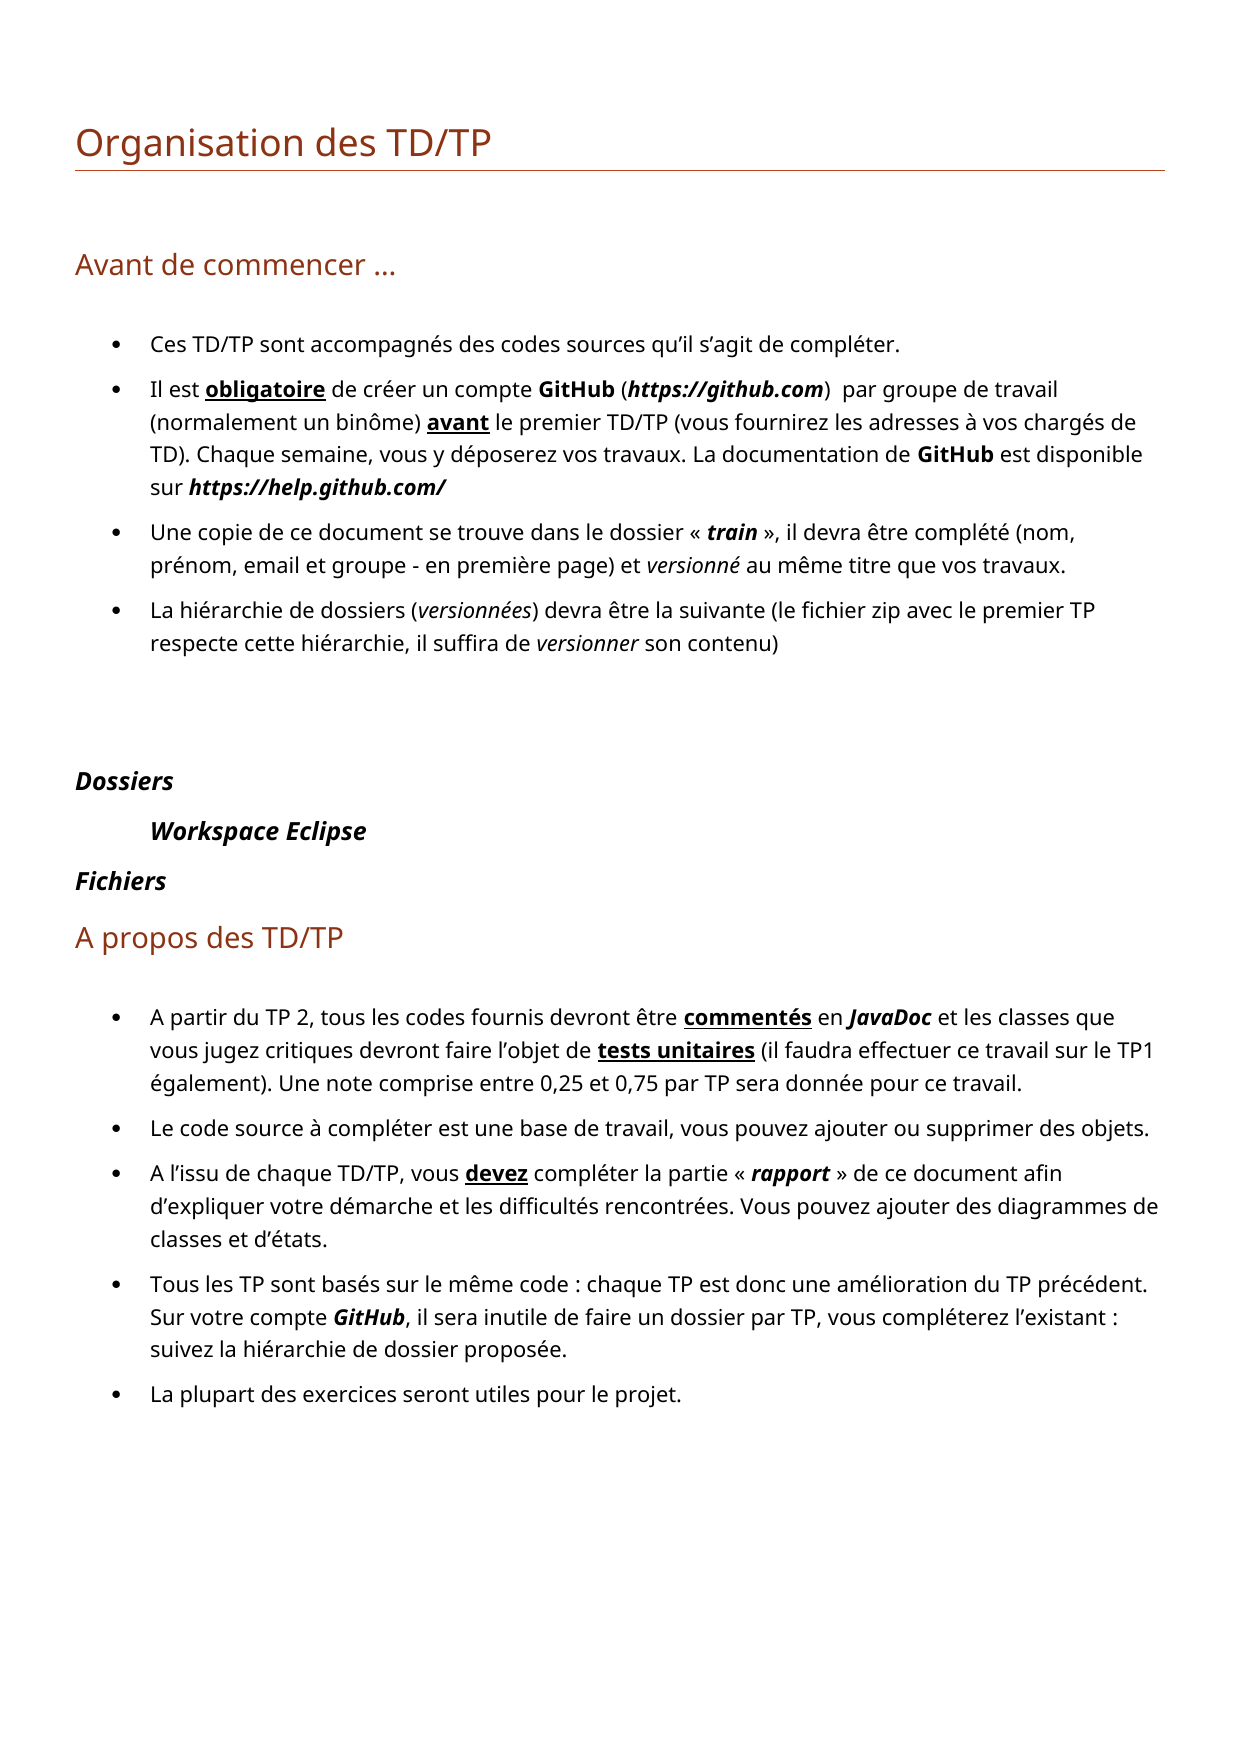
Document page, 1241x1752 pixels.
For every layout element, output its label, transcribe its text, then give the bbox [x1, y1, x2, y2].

list A partir du TP 2, tous les codes fournis devront être commentés en JavaDoc et les classes que vous jugez critiques devront faire l’objet de tests unitaires (il faudra effectuer ce travail sur le TP1 également). Une note comprise entre 0,25 et 0,75 par TP sera donnée pour ce travail. [112, 1002, 1165, 1097]
text Dossiers [75, 763, 1165, 798]
list Tous les TP sont basés sur le même code : chaque TP est donc une amélioration du TP précédent. Sur votre compte GitHub, il sera inutile de faire un dossier par TP, vous compléterez l’existant : suivez la hiérarchie de dossier proposée. [112, 1269, 1165, 1364]
list La hiérarchie de dossiers (versionnées) devra être la suivante (le fichier zip avec le premier TP respecte cette hiérarchie, il suffira de versionner son contenu) [112, 595, 1165, 658]
list La plupart des exercices seront utiles pour le projet. [112, 1379, 1165, 1409]
subtitle Avant de commencer … [75, 244, 1165, 283]
list Une copie de ce document se trouve dans le dossier « train », il devra être complété (nom, prénom, email et groupe - en première page) et versionné au même titre que vos travaux. [112, 517, 1165, 580]
list Ces TD/TP sont accompagnés des codes sources qu’il s’agit de compléter. [112, 329, 1165, 358]
list A l’issu de chaque TD/TP, vous devez compléter la partie « rapport » de ce document afin d’expliquer votre démarche et les difficultés rencontrées. Vous pouvez ajouter des diagrammes de classes et d’états. [112, 1158, 1165, 1253]
list Le code source à compléter est une base de travail, vous pouvez ajouter ou supprimer des objets. [112, 1113, 1165, 1143]
list Il est obligatoire de créer un compte GitHub (https://github.com) par groupe de travail (normalement un binôme) avant le premier TD/TP (vous fournirez les adresses à vos chargés de TD). Chaque semaine, vous y déposerez vos travaux. La documentation de GitHub est disponible sur https://help.github.com/ [112, 374, 1165, 502]
text Fichiers [75, 863, 1165, 897]
subtitle A propos des TD/TP [75, 917, 1165, 957]
subtitle Organisation des TD/TP [75, 117, 1165, 170]
list Workspace Eclipse [150, 813, 1165, 847]
